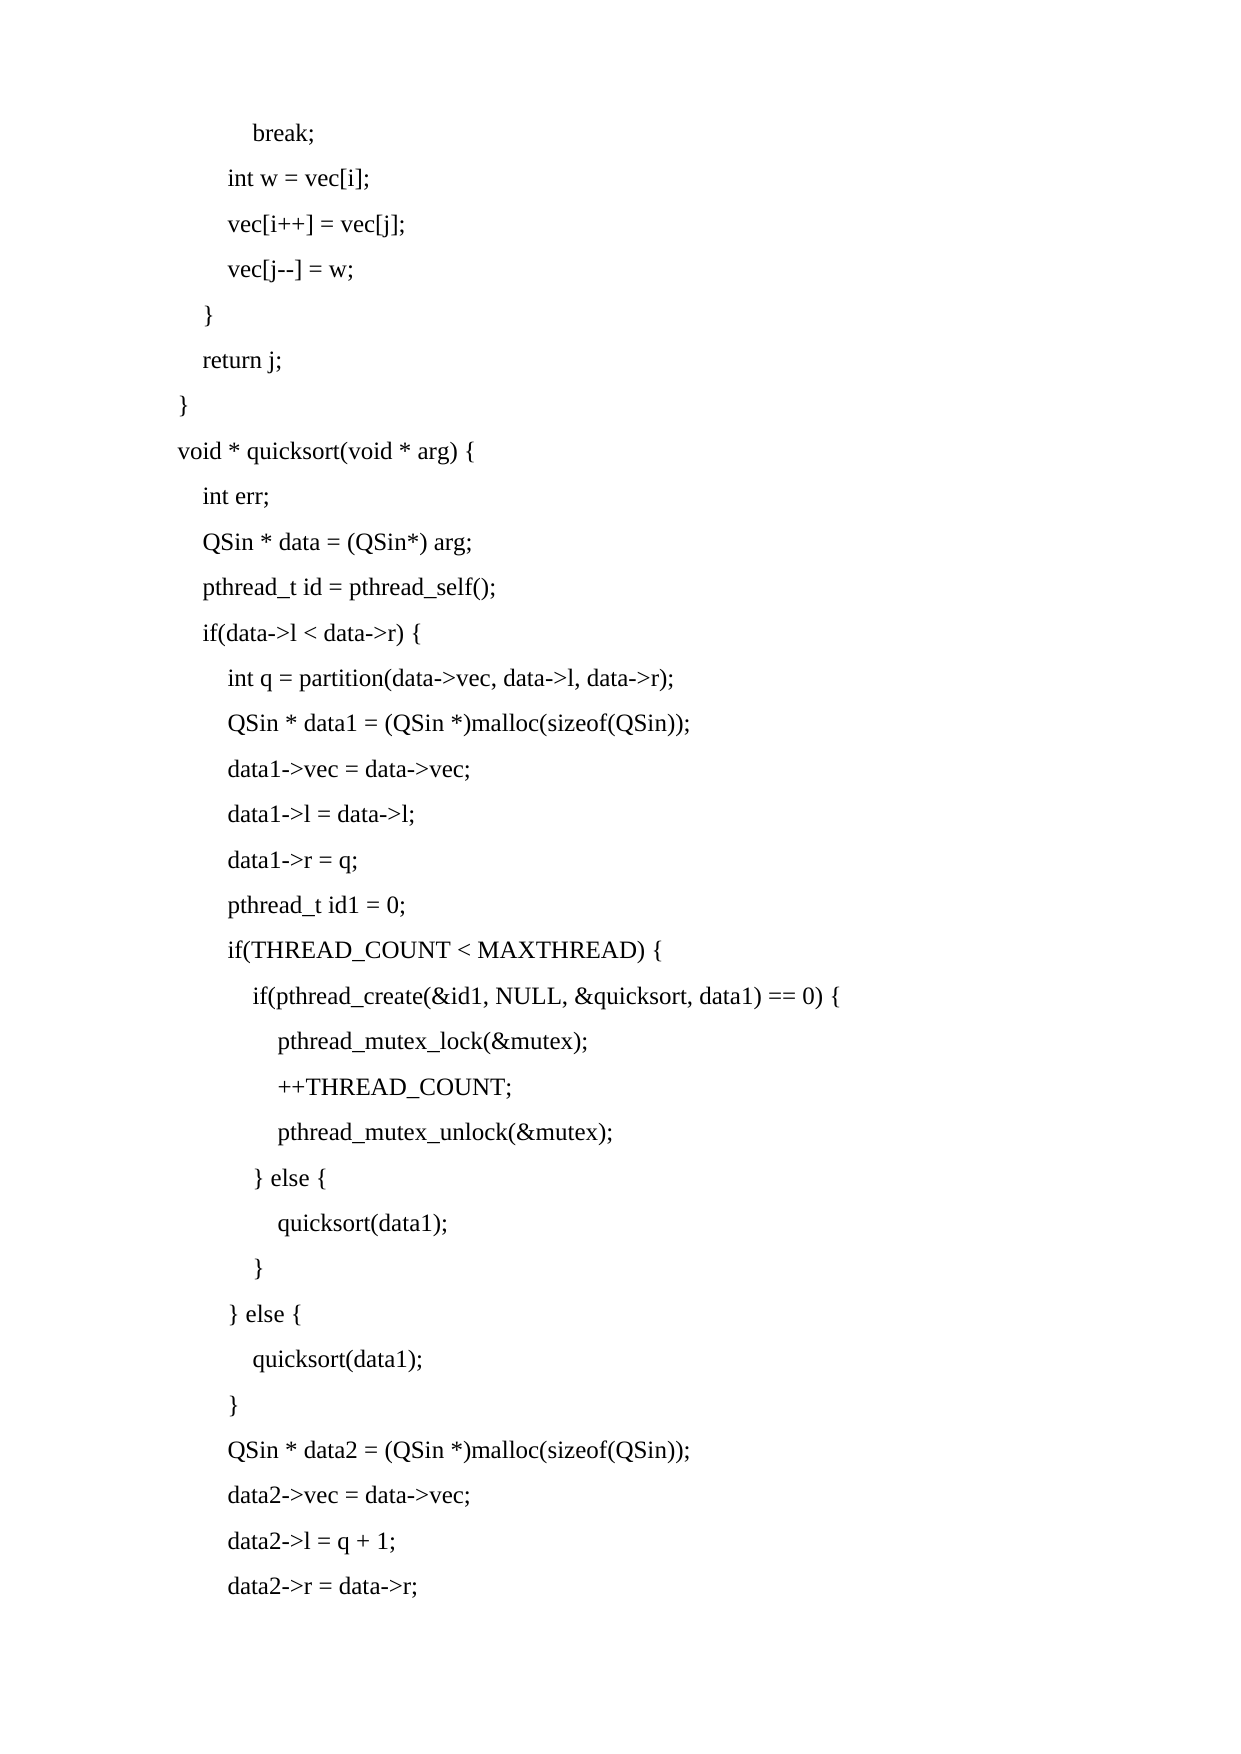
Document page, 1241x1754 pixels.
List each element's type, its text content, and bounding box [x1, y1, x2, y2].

text QSin * data = (QSin*) arg; [177, 527, 1152, 556]
text data1->l = data->l; [177, 799, 1152, 828]
text pthread_t id1 = 0; [177, 890, 1152, 919]
text if(data->l < data->r) { [177, 618, 1152, 646]
text break; [177, 118, 1152, 147]
text void * quicksort(void * arg) { [177, 436, 1152, 465]
text data1->vec = data->vec; [177, 754, 1152, 783]
text pthread_mutex_lock(&mutex); [177, 1026, 1152, 1055]
text if(THREAD_COUNT < MAXTHREAD) { [177, 936, 1152, 964]
text } else { [177, 1163, 1152, 1191]
text } [177, 391, 1152, 419]
text return j; [177, 345, 1152, 374]
text QSin * data1 = (QSin *)malloc(sizeof(QSin)); [177, 708, 1152, 737]
text pthread_mutex_unlock(&mutex); [177, 1117, 1152, 1146]
text quicksort(data1); [177, 1344, 1152, 1373]
text int q = partition(data->vec, data->l, data->r); [177, 663, 1152, 692]
text int w = vec[i]; [177, 163, 1152, 192]
text } [177, 1253, 1152, 1282]
text vec[j--] = w; [177, 254, 1152, 283]
text data1->r = q; [177, 845, 1152, 873]
text pthread_t id = pthread_self(); [177, 572, 1152, 601]
text } else { [177, 1299, 1152, 1328]
text quicksort(data1); [177, 1208, 1152, 1237]
text } [177, 300, 1152, 328]
text } [177, 1390, 1152, 1418]
text ++THREAD_COUNT; [177, 1072, 1152, 1101]
text data2->l = q + 1; [177, 1526, 1152, 1555]
text vec[i++] = vec[j]; [177, 209, 1152, 238]
text data2->vec = data->vec; [177, 1481, 1152, 1509]
text data2->r = data->r; [177, 1571, 1152, 1600]
text int err; [177, 481, 1152, 510]
text if(pthread_create(&id1, NULL, &quicksort, data1) == 0) { [177, 981, 1152, 1010]
text QSin * data2 = (QSin *)malloc(sizeof(QSin)); [177, 1435, 1152, 1464]
